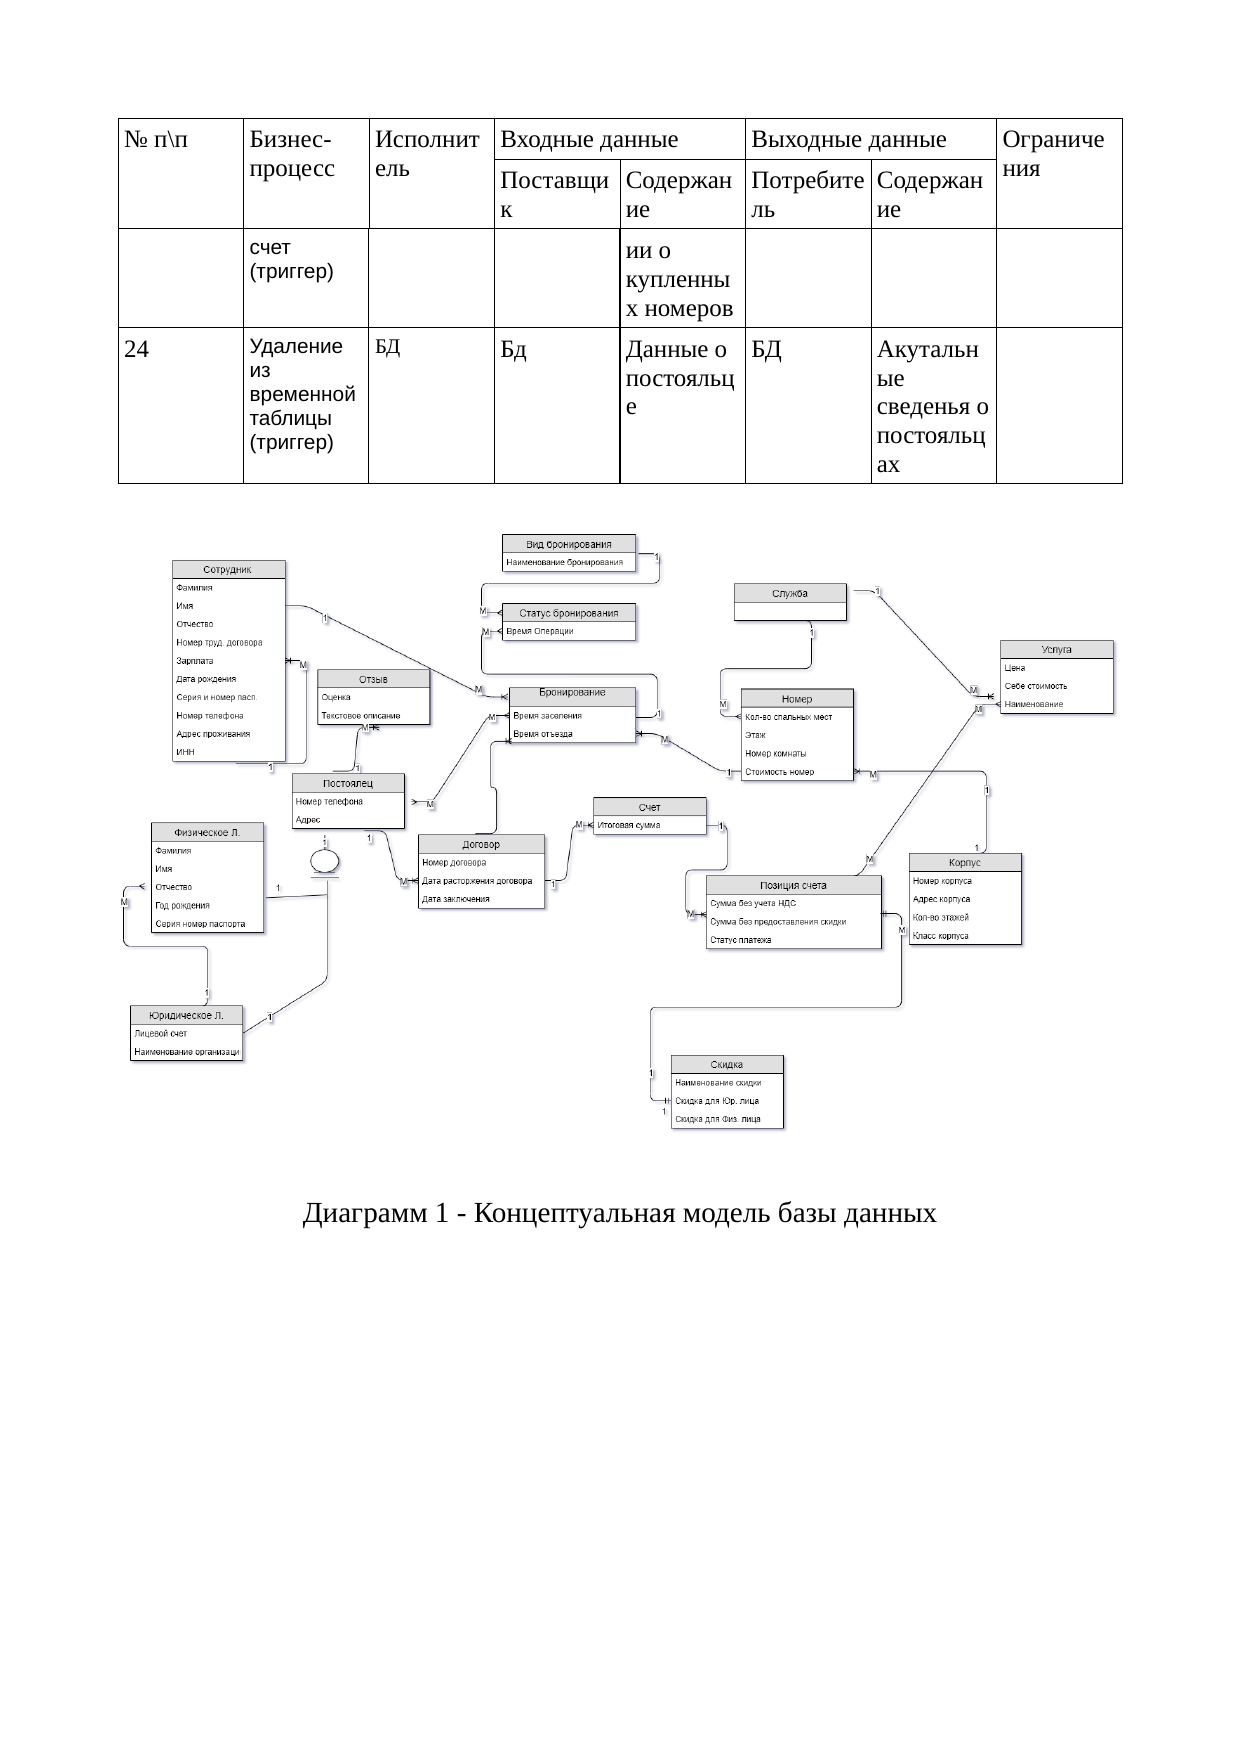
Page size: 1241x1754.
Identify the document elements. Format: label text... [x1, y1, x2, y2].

table_cell БД [746, 328, 871, 483]
table_header Ограничения [997, 119, 1122, 228]
table_cell Потребитель [746, 160, 871, 228]
table_header Исполнитель [370, 119, 494, 228]
table_cell Удаление из временной таблицы (триггер) [244, 328, 368, 483]
table_cell 24 [119, 328, 243, 483]
table_cell Акутальные сведенья о постояльцах [872, 328, 996, 483]
table_cell Поставщик [495, 160, 620, 228]
table_header Выходные данные [746, 119, 996, 159]
table_cell [495, 229, 619, 327]
table_cell [997, 328, 1122, 483]
text Диаграмм 1 - Концептуальная модель базы данных [118, 1195, 1122, 1229]
table_header Бизнес-процесс [244, 119, 369, 228]
table_cell [369, 229, 494, 327]
table_cell [872, 229, 996, 327]
table_header № п\п [119, 119, 243, 228]
table_cell [746, 229, 871, 327]
table_cell ии о купленных номеров [621, 229, 745, 327]
table_header Входные данные [495, 119, 745, 159]
table_cell Бд [495, 328, 619, 483]
table_cell [119, 229, 243, 327]
table_cell Содержание [872, 160, 996, 228]
table_cell Данные о постояльце [621, 328, 745, 483]
table_cell [997, 229, 1122, 327]
table_cell счет (триггер) [244, 229, 368, 327]
table_cell Содержание [621, 160, 745, 228]
table_cell БД [369, 328, 494, 483]
